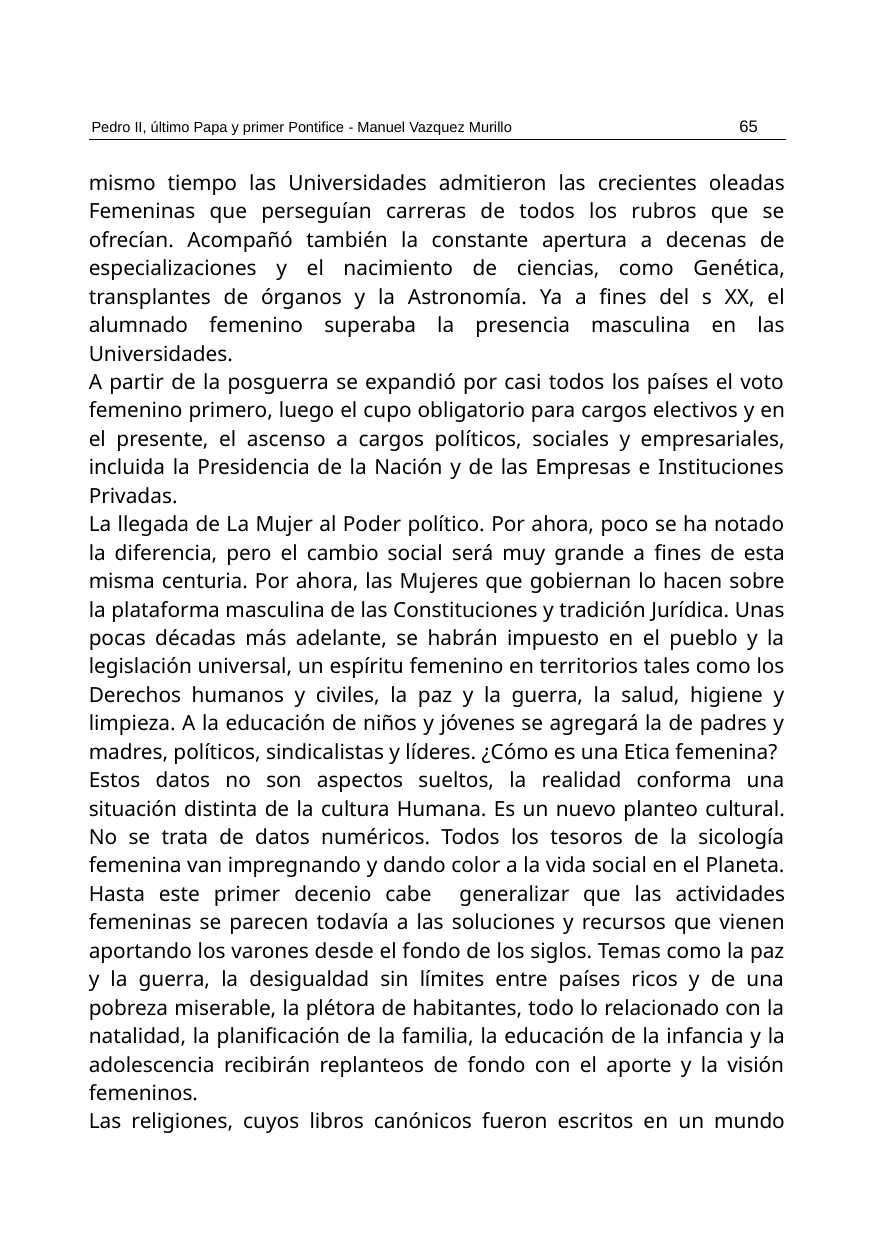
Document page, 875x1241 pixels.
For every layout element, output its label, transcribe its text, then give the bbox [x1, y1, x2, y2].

text A partir de la posguerra se expandió por casi todos los países el voto femenino primero, luego el cupo obligatorio para cargos electivos y en el presente, el ascenso a cargos políticos, sociales y empresariales, incluida la Presidencia de la Nación y de las Empresas e Instituciones Privadas. [88, 367, 786, 509]
text La llegada de La Mujer al Poder político. Por ahora, poco se ha notado la diferencia, pero el cambio social será muy grande a fines de esta misma centuria. Por ahora, las Mujeres que gobiernan lo hacen sobre la plataforma masculina de las Constituciones y tradición Jurídica. Unas pocas décadas más adelante, se habrán impuesto en el pueblo y la legislación universal, un espíritu femenino en territorios tales como los Derechos humanos y civiles, la paz y la guerra, la salud, higiene y limpieza. A la educación de niños y jóvenes se agregará la de padres y madres, políticos, sindicalistas y líderes. ¿Cómo es una Etica femenina? [88, 509, 786, 765]
text mismo tiempo las Universidades admitieron las crecientes oleadas Femeninas que perseguían carreras de todos los rubros que se ofrecían. Acompañó también la constante apertura a decenas de especializaciones y el nacimiento de ciencias, como Genética, transplantes de órganos y la Astronomía. Ya a fines del s XX, el alumnado femenino superaba la presencia masculina en las Universidades. [88, 168, 786, 367]
text Estos datos no son aspectos sueltos, la realidad conforma una situación distinta de la cultura Humana. Es un nuevo planteo cultural. No se trata de datos numéricos. Todos los tesoros de la sicología femenina van impregnando y dando color a la vida social en el Planeta. Hasta este primer decenio cabe generalizar que las actividades femeninas se parecen todavía a las soluciones y recursos que vienen aportando los varones desde el fondo de los siglos. Temas como la paz y la guerra, la desigualdad sin límites entre países ricos y de una pobreza miserable, la plétora de habitantes, todo lo relacionado con la natalidad, la planificación de la familia, la educación de la infancia y la adolescencia recibirán replanteos de fondo con el aporte y la visión femeninos. [88, 765, 786, 1107]
text Las religiones, cuyos libros canónicos fueron escritos en un mundo [88, 1107, 786, 1135]
